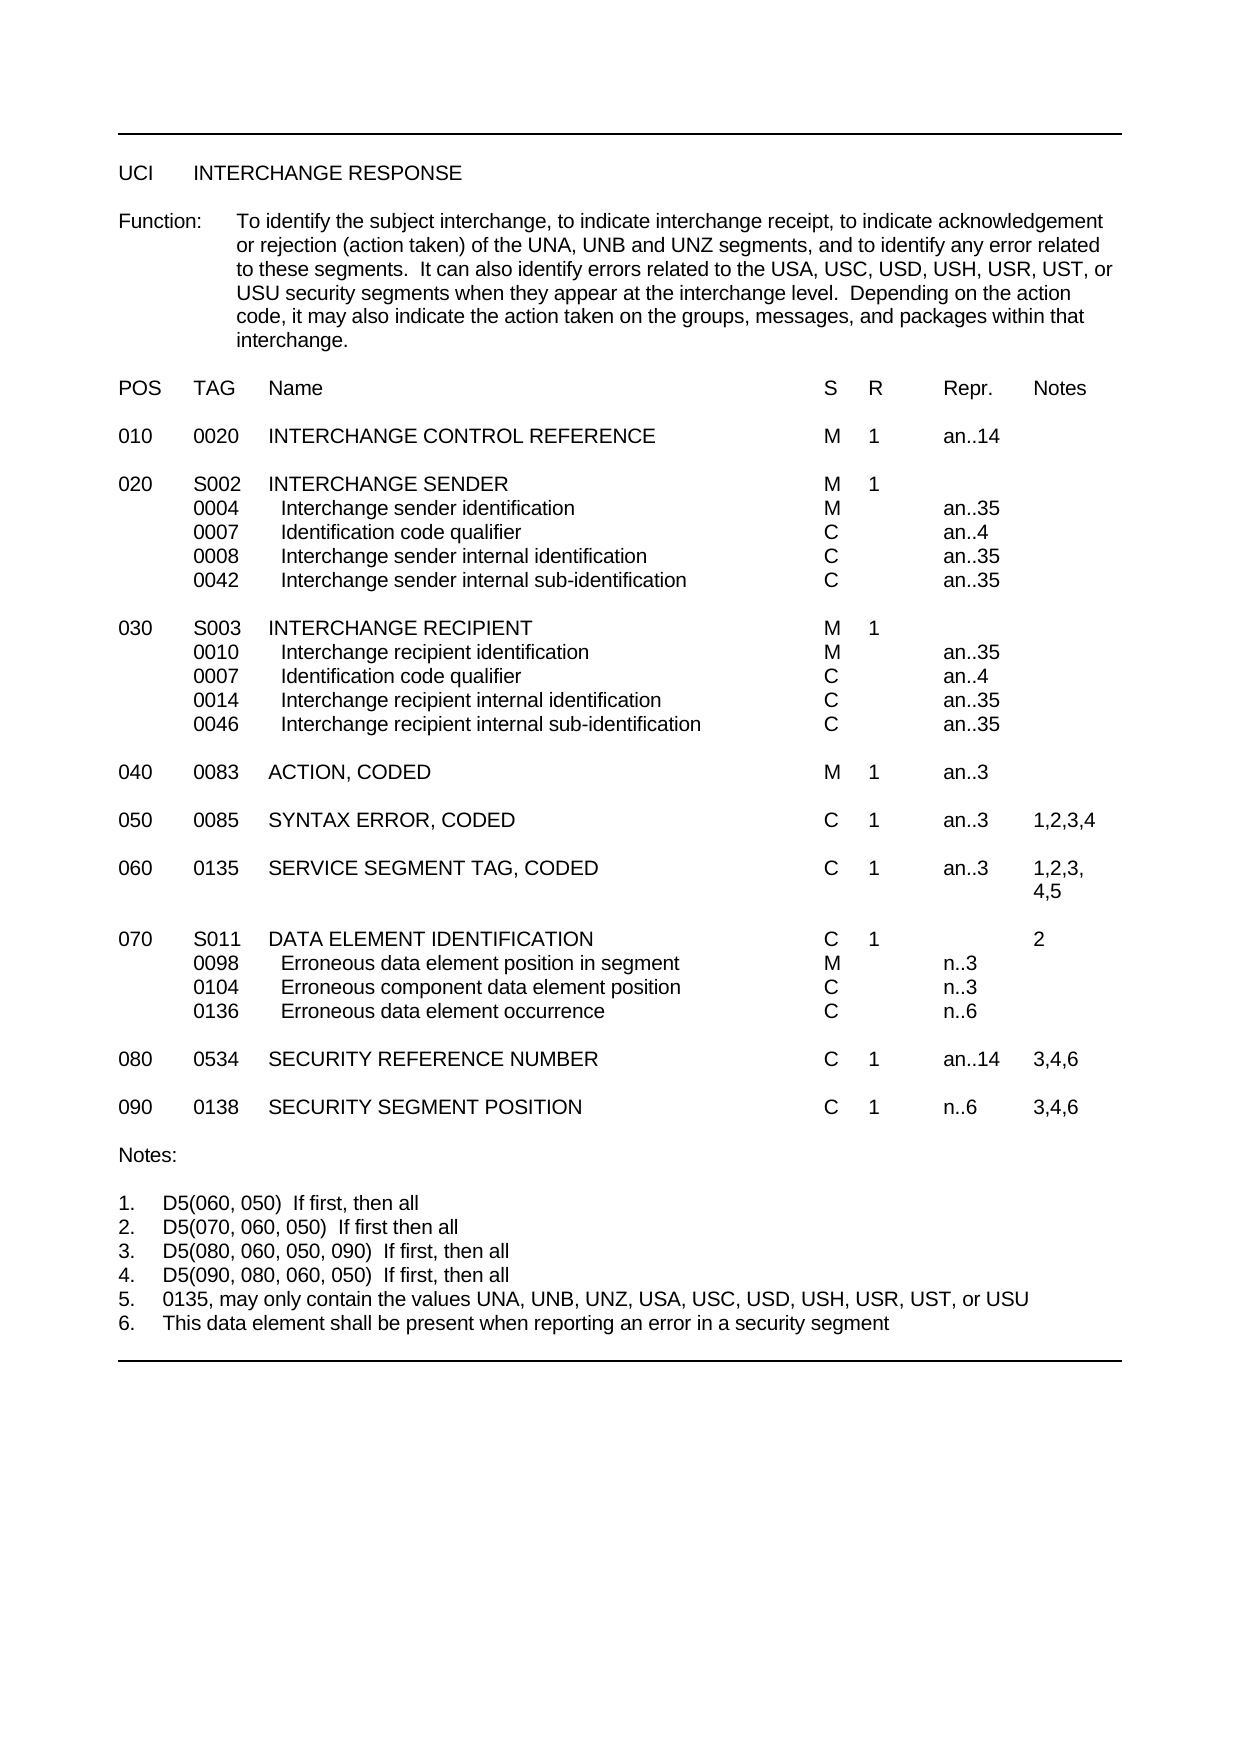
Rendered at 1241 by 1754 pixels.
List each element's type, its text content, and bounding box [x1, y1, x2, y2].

table_cell 0020 [182, 424, 257, 448]
table_cell C [812, 664, 857, 688]
table_cell [107, 688, 182, 712]
table_cell [257, 592, 812, 616]
table_cell [182, 903, 257, 927]
table_cell [857, 784, 932, 807]
table_cell n..3 [932, 951, 1022, 975]
table_cell an..35 [932, 544, 1022, 568]
table_cell S011 [182, 927, 257, 951]
table_cell Interchange sender internal identification [257, 544, 812, 568]
table_cell S003 [182, 616, 257, 640]
table_cell [857, 975, 932, 999]
table_cell [812, 1023, 857, 1047]
table_cell C [812, 1047, 857, 1071]
table_cell [1022, 640, 1112, 664]
table_cell C [812, 999, 857, 1023]
table_cell 1 [857, 472, 932, 496]
text 1. D5(060, 050) If first, then all [118, 1191, 1122, 1215]
table_cell C [812, 712, 857, 736]
table_cell 0042 [182, 568, 257, 592]
table_cell 0046 [182, 712, 257, 736]
table_cell [932, 784, 1022, 807]
table_cell [182, 831, 257, 855]
table_cell Erroneous component data element position [257, 975, 812, 999]
table_cell 0085 [182, 808, 257, 831]
text 6. This data element shall be present when reporting an error in a security segment [118, 1311, 1122, 1334]
table_cell Interchange sender identification [257, 496, 812, 520]
table_cell [1022, 592, 1112, 616]
table_cell [812, 831, 857, 855]
table_cell 020 [107, 472, 182, 496]
table_cell INTERCHANGE RECIPIENT [257, 616, 812, 640]
table_cell 1 [857, 808, 932, 831]
table_cell 1,2,3,4 [1022, 808, 1112, 831]
text 2. D5(070, 060, 050) If first then all [118, 1215, 1122, 1239]
table_cell [857, 999, 932, 1023]
table_cell [1022, 664, 1112, 688]
table_cell [932, 592, 1022, 616]
table_cell [857, 903, 932, 927]
table_cell [812, 903, 857, 927]
table_cell [812, 592, 857, 616]
table_cell [857, 544, 932, 568]
table_cell 0098 [182, 951, 257, 975]
table_cell [107, 568, 182, 592]
table_cell [107, 520, 182, 544]
table_cell [1022, 1023, 1112, 1047]
table_cell [107, 975, 182, 999]
table_cell M [812, 496, 857, 520]
table_cell 0136 [182, 999, 257, 1023]
table_cell [107, 640, 182, 664]
table_cell C [812, 927, 857, 951]
table_cell 0008 [182, 544, 257, 568]
table_cell [812, 784, 857, 807]
table_header POS [107, 376, 182, 400]
table_cell 0014 [182, 688, 257, 712]
table_cell 2 [1022, 927, 1112, 951]
table_cell an..35 [932, 568, 1022, 592]
table_cell [1022, 400, 1112, 424]
table_cell [932, 1071, 1022, 1095]
table_cell [257, 903, 812, 927]
table_cell C [812, 1095, 857, 1119]
table_cell 060 [107, 855, 182, 903]
table_cell 0007 [182, 520, 257, 544]
table_cell [1022, 951, 1112, 975]
table_cell [182, 400, 257, 424]
table_cell 040 [107, 760, 182, 783]
table_cell an..3 [932, 760, 1022, 783]
table_cell [1022, 712, 1112, 736]
table_cell [1022, 448, 1112, 472]
table_cell [1022, 688, 1112, 712]
table_cell [1022, 472, 1112, 496]
table_cell [857, 736, 932, 759]
table_cell [857, 831, 932, 855]
text Notes: [118, 1143, 1122, 1167]
table_cell an..35 [932, 496, 1022, 520]
table_cell [857, 664, 932, 688]
table_cell [107, 951, 182, 975]
table_cell [107, 448, 182, 472]
table_cell 1 [857, 1095, 932, 1119]
table_cell Interchange recipient internal sub-identification [257, 712, 812, 736]
table_cell an..4 [932, 664, 1022, 688]
table_cell Identification code qualifier [257, 520, 812, 544]
table_cell 030 [107, 616, 182, 640]
table_cell [857, 640, 932, 664]
table_cell C [812, 808, 857, 831]
table_cell [257, 736, 812, 759]
table_cell [107, 999, 182, 1023]
table_cell [812, 1071, 857, 1095]
table_cell [107, 664, 182, 688]
table_cell [1022, 784, 1112, 807]
table_cell [107, 831, 182, 855]
table_cell an..14 [932, 424, 1022, 448]
text 3. D5(080, 060, 050, 090) If first, then all [118, 1239, 1122, 1263]
table_cell [1022, 975, 1112, 999]
table_cell [107, 1023, 182, 1047]
table_cell [257, 1071, 812, 1095]
table_header TAG [182, 376, 257, 400]
table_cell 1 [857, 1047, 932, 1071]
table_cell M [812, 616, 857, 640]
table_cell [932, 616, 1022, 640]
table_header Notes [1022, 376, 1112, 400]
table_cell 0138 [182, 1095, 257, 1119]
table_cell [1022, 903, 1112, 927]
table_cell [932, 736, 1022, 759]
table_cell an..14 [932, 1047, 1022, 1071]
table_cell [1022, 760, 1112, 783]
text 4. D5(090, 080, 060, 050) If first, then all [118, 1263, 1122, 1287]
table_cell [257, 400, 812, 424]
table_cell an..35 [932, 712, 1022, 736]
table_cell [857, 1023, 932, 1047]
table_cell M [812, 760, 857, 783]
table_cell M [812, 424, 857, 448]
table_cell [932, 400, 1022, 424]
table_cell n..3 [932, 975, 1022, 999]
table_cell [257, 1023, 812, 1047]
table_cell C [812, 975, 857, 999]
table_cell [857, 592, 932, 616]
table_cell [182, 784, 257, 807]
table_cell [932, 927, 1022, 951]
table_cell [257, 831, 812, 855]
table_cell 1 [857, 424, 932, 448]
table_cell [1022, 1071, 1112, 1095]
table_cell [107, 592, 182, 616]
table_cell [812, 736, 857, 759]
table_header S [812, 376, 857, 400]
table_cell [1022, 520, 1112, 544]
table_cell M [812, 951, 857, 975]
table_cell [857, 1071, 932, 1095]
table_cell [932, 448, 1022, 472]
table_cell ACTION, CODED [257, 760, 812, 783]
table_cell [107, 712, 182, 736]
table_cell n..6 [932, 999, 1022, 1023]
table_cell 0083 [182, 760, 257, 783]
table_cell Erroneous data element occurrence [257, 999, 812, 1023]
table_cell 1 [857, 616, 932, 640]
table_cell [1022, 616, 1112, 640]
table_cell [107, 1071, 182, 1095]
table_cell 0010 [182, 640, 257, 664]
table_cell [857, 400, 932, 424]
table_cell [932, 1023, 1022, 1047]
table_cell [182, 1023, 257, 1047]
table_cell SYNTAX ERROR, CODED [257, 808, 812, 831]
table_cell [1022, 544, 1112, 568]
table_cell 070 [107, 927, 182, 951]
text Function: To identify the subject interchange, to indicate interchange receipt, to indicate acknowledgement or rejection (action taken) of the UNA, UNB and UNZ segments, and to identify any error related to these segments. It can also identify errors related to the USA, USC, USD, USH, USR, UST, or USU security segments when they appear at the interchange level. Depending on the action code, it may also indicate the action taken on the groups, messages, and packages within that interchange. [118, 208, 1122, 352]
table_cell [857, 712, 932, 736]
table_cell [1022, 736, 1112, 759]
table_cell 080 [107, 1047, 182, 1071]
table_cell C [812, 688, 857, 712]
table_cell 0104 [182, 975, 257, 999]
table_cell M [812, 472, 857, 496]
table_cell [182, 448, 257, 472]
table_header Name [257, 376, 812, 400]
table_cell [932, 831, 1022, 855]
table_cell C [812, 855, 857, 903]
table_cell 0534 [182, 1047, 257, 1071]
table_cell [107, 903, 182, 927]
table_cell 0007 [182, 664, 257, 688]
table_cell [107, 784, 182, 807]
table_cell SECURITY REFERENCE NUMBER [257, 1047, 812, 1071]
table_cell [107, 496, 182, 520]
table_cell INTERCHANGE SENDER [257, 472, 812, 496]
table_cell 3,4,6 [1022, 1095, 1112, 1119]
table_cell 0004 [182, 496, 257, 520]
table_cell [812, 448, 857, 472]
table_cell [857, 568, 932, 592]
table_cell n..6 [932, 1095, 1022, 1119]
table_cell [107, 736, 182, 759]
table_cell [257, 784, 812, 807]
table_cell 1 [857, 760, 932, 783]
table_cell 1,2,3, 4,5 [1022, 855, 1112, 903]
text UCI INTERCHANGE RESPONSE [118, 161, 1122, 184]
table_cell SECURITY SEGMENT POSITION [257, 1095, 812, 1119]
table_cell [1022, 424, 1112, 448]
table_cell [812, 400, 857, 424]
table_cell [182, 592, 257, 616]
table_cell an..35 [932, 688, 1022, 712]
table_cell [1022, 831, 1112, 855]
table_cell an..4 [932, 520, 1022, 544]
table_header Repr. [932, 376, 1022, 400]
table_cell DATA ELEMENT IDENTIFICATION [257, 927, 812, 951]
table_cell INTERCHANGE CONTROL REFERENCE [257, 424, 812, 448]
table_cell 1 [857, 927, 932, 951]
table_cell C [812, 568, 857, 592]
table_cell [857, 951, 932, 975]
table_cell [857, 520, 932, 544]
table_cell Interchange recipient identification [257, 640, 812, 664]
table_cell M [812, 640, 857, 664]
table_cell C [812, 520, 857, 544]
table_cell Interchange sender internal sub-identification [257, 568, 812, 592]
table_cell [257, 448, 812, 472]
table_cell 090 [107, 1095, 182, 1119]
table_cell [182, 1071, 257, 1095]
table_cell [1022, 496, 1112, 520]
table_cell [107, 400, 182, 424]
table_cell an..3 [932, 808, 1022, 831]
table_cell Erroneous data element position in segment [257, 951, 812, 975]
table_cell an..35 [932, 640, 1022, 664]
table_cell S002 [182, 472, 257, 496]
table_cell C [812, 544, 857, 568]
table_cell 010 [107, 424, 182, 448]
table_cell [107, 544, 182, 568]
text 5. 0135, may only contain the values UNA, UNB, UNZ, USA, USC, USD, USH, USR, UST, or USU [118, 1287, 1122, 1311]
table_cell SERVICE SEGMENT TAG, CODED [257, 855, 812, 903]
table_cell Interchange recipient internal identification [257, 688, 812, 712]
table_cell [857, 688, 932, 712]
table_cell [932, 472, 1022, 496]
table_cell [857, 448, 932, 472]
table_cell 3,4,6 [1022, 1047, 1112, 1071]
table_cell 1 [857, 855, 932, 903]
table_cell [932, 903, 1022, 927]
table_cell 050 [107, 808, 182, 831]
table_cell [1022, 999, 1112, 1023]
table_cell Identification code qualifier [257, 664, 812, 688]
table_cell [1022, 568, 1112, 592]
table_header R [857, 376, 932, 400]
table_cell an..3 [932, 855, 1022, 903]
table_cell 0135 [182, 855, 257, 903]
table_cell [857, 496, 932, 520]
table_cell [182, 736, 257, 759]
